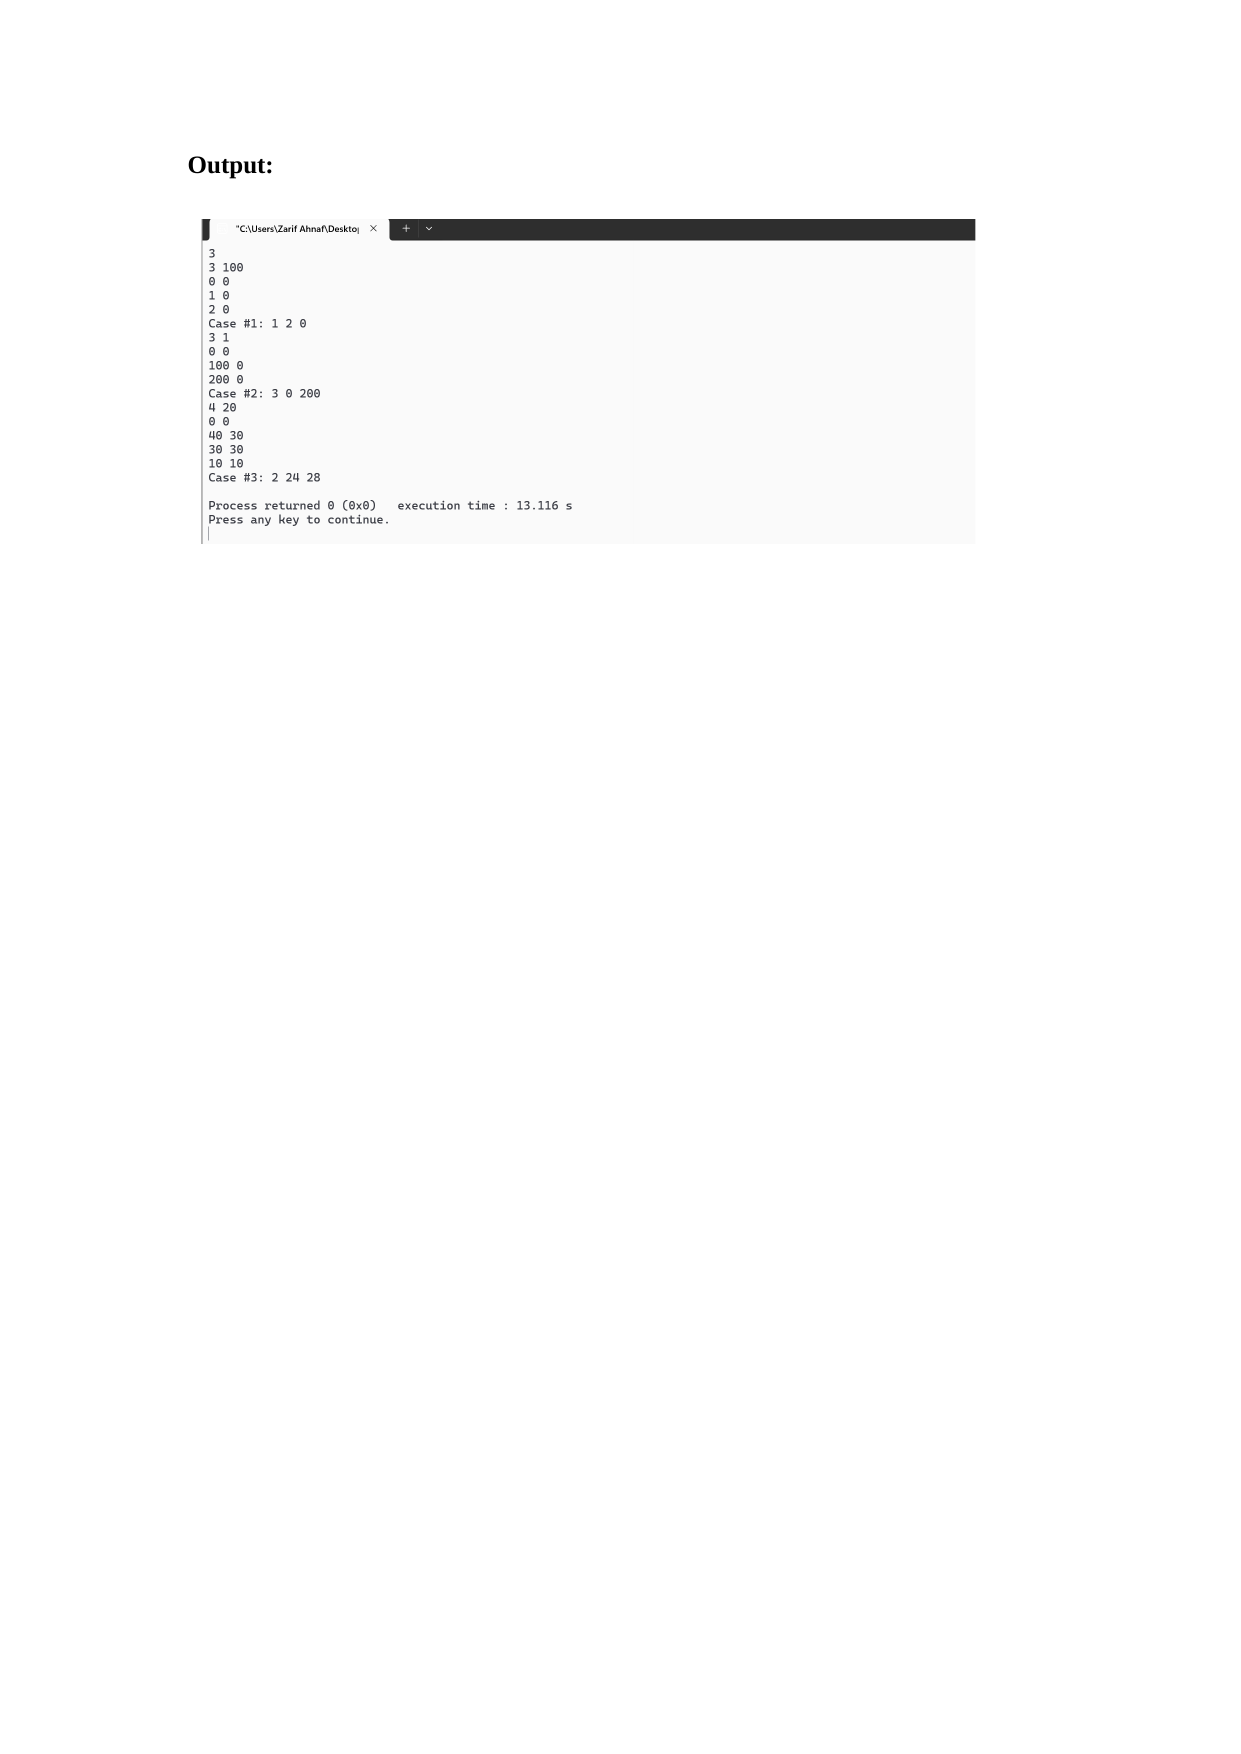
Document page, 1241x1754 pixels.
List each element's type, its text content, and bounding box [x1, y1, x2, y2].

picture [201, 219, 976, 544]
text Output: [187, 150, 1053, 179]
